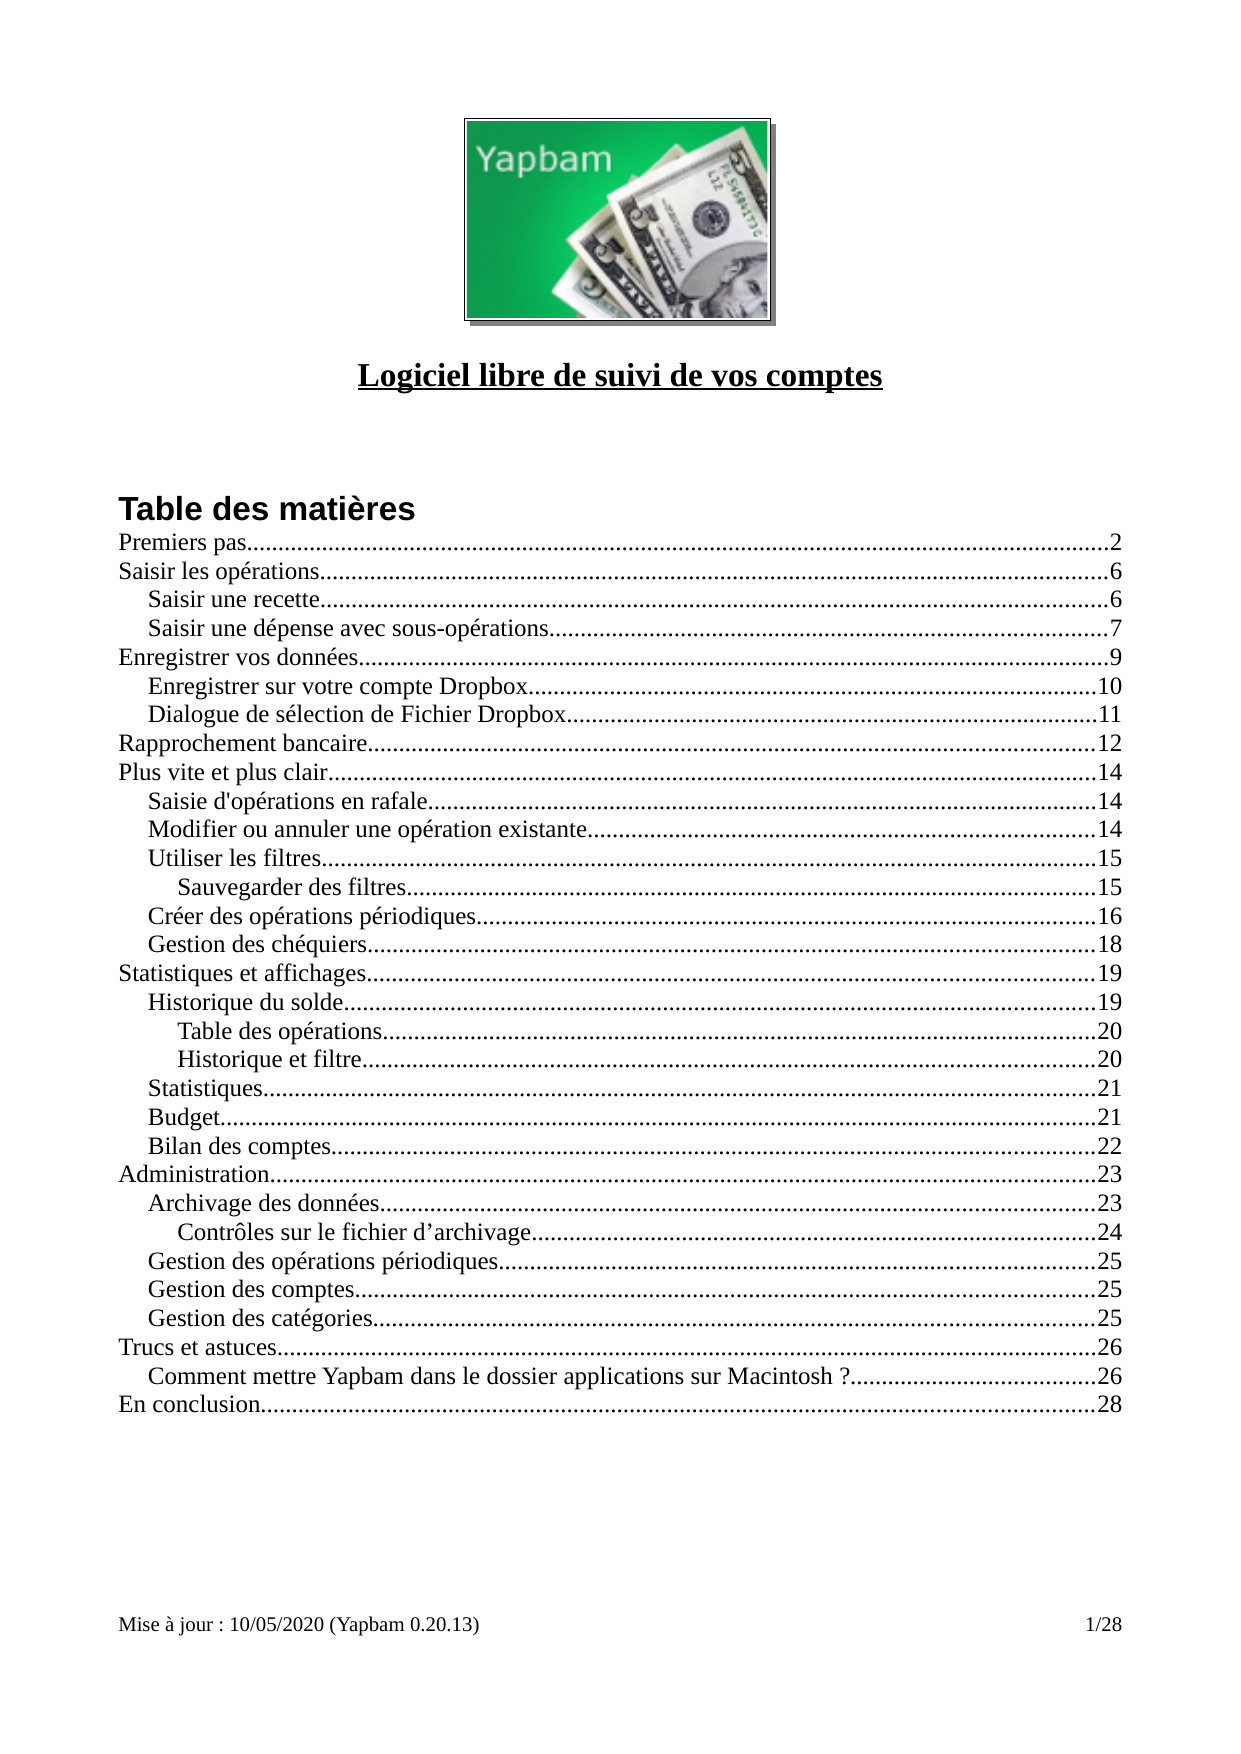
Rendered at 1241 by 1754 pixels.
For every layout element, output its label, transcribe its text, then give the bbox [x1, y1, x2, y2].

text Contrôles sur le fichier d’archivage 24 [177, 1217, 1122, 1246]
subtitle Table des matières [118, 488, 1122, 527]
text Historique et filtre 20 [177, 1044, 1122, 1073]
text Dialogue de sélection de Fichier Dropbox 11 [148, 699, 1122, 728]
text Créer des opérations périodiques 16 [148, 901, 1122, 929]
text Premiers pas 2 [118, 527, 1122, 556]
text Statistiques et affichages 19 [118, 958, 1122, 987]
text Gestion des chéquiers 18 [148, 929, 1122, 958]
text Statistiques 21 [148, 1073, 1122, 1102]
text Modifier ou annuler une opération existante 14 [148, 814, 1122, 843]
text Bilan des comptes 22 [148, 1131, 1122, 1159]
text Saisir une dépense avec sous-opérations 7 [148, 613, 1122, 642]
text Budget 21 [148, 1102, 1122, 1131]
text Saisir une recette 6 [148, 584, 1122, 613]
text Logiciel libre de suivi de vos comptes [118, 355, 1122, 393]
text En conclusion 28 [118, 1389, 1122, 1418]
text Archivage des données 23 [148, 1188, 1122, 1217]
picture [466, 121, 768, 318]
text Rapprochement bancaire 12 [118, 728, 1122, 757]
text Gestion des catégories 25 [148, 1303, 1122, 1332]
text Enregistrer sur votre compte Dropbox 10 [148, 671, 1122, 699]
text Trucs et astuces 26 [118, 1332, 1122, 1361]
text Utiliser les filtres 15 [148, 843, 1122, 872]
text Plus vite et plus clair 14 [118, 757, 1122, 786]
text Saisie d'opérations en rafale 14 [148, 786, 1122, 814]
text Gestion des opérations périodiques 25 [148, 1246, 1122, 1274]
text Enregistrer vos données 9 [118, 642, 1122, 671]
text Sauvegarder des filtres 15 [177, 872, 1122, 901]
text Administration 23 [118, 1159, 1122, 1188]
text Gestion des comptes 25 [148, 1274, 1122, 1303]
text Table des opérations 20 [177, 1016, 1122, 1044]
text Saisir les opérations 6 [118, 556, 1122, 584]
text Historique du solde 19 [148, 987, 1122, 1016]
text Comment mettre Yapbam dans le dossier applications sur Macintosh ? 26 [148, 1361, 1122, 1389]
